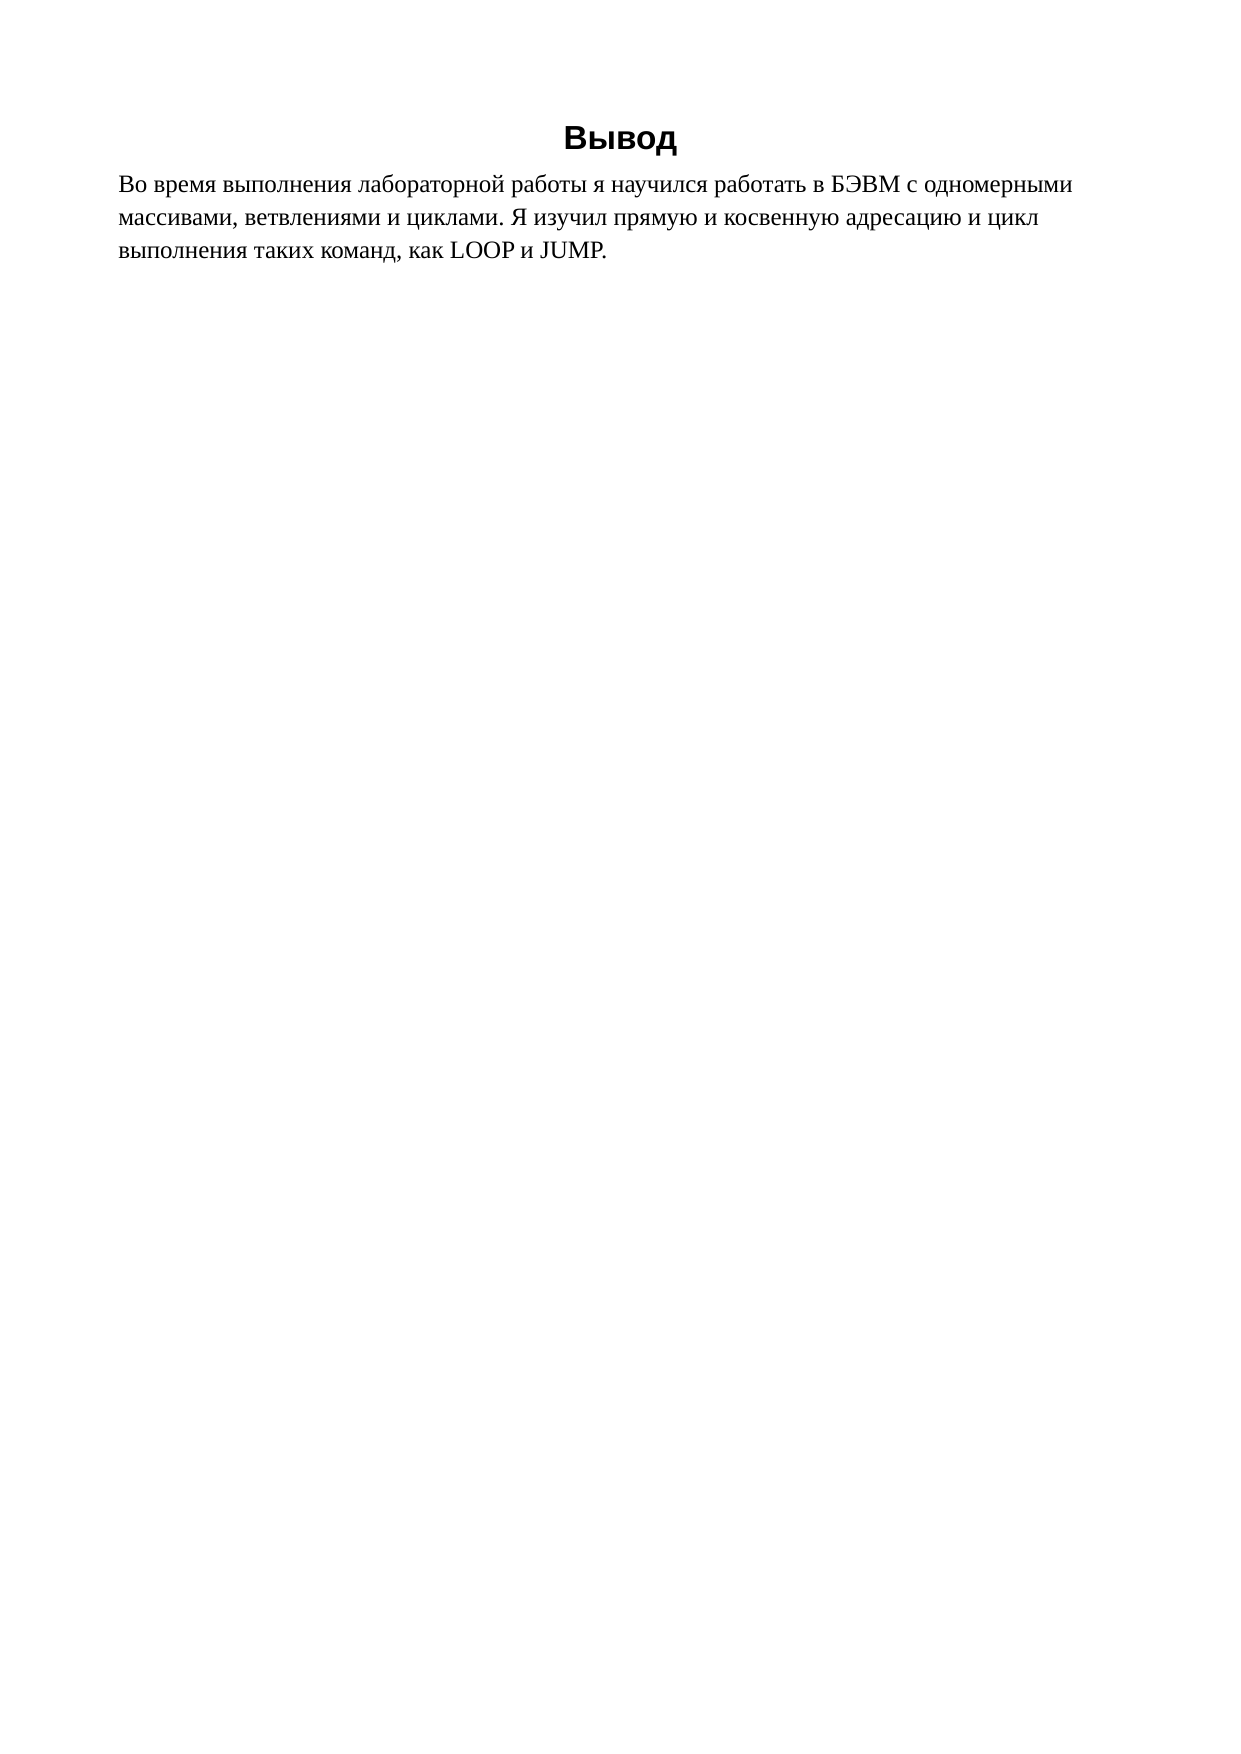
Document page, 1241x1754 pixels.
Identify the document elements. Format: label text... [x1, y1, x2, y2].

subtitle Вывод [118, 118, 1122, 157]
text Во время выполнения лабораторной работы я научился работать в БЭВМ с одномерными массивами, ветвлениями и циклами. Я изучил прямую и косвенную адресацию и цикл выполнения таких команд, как LOOP и JUMP. [118, 169, 1122, 264]
